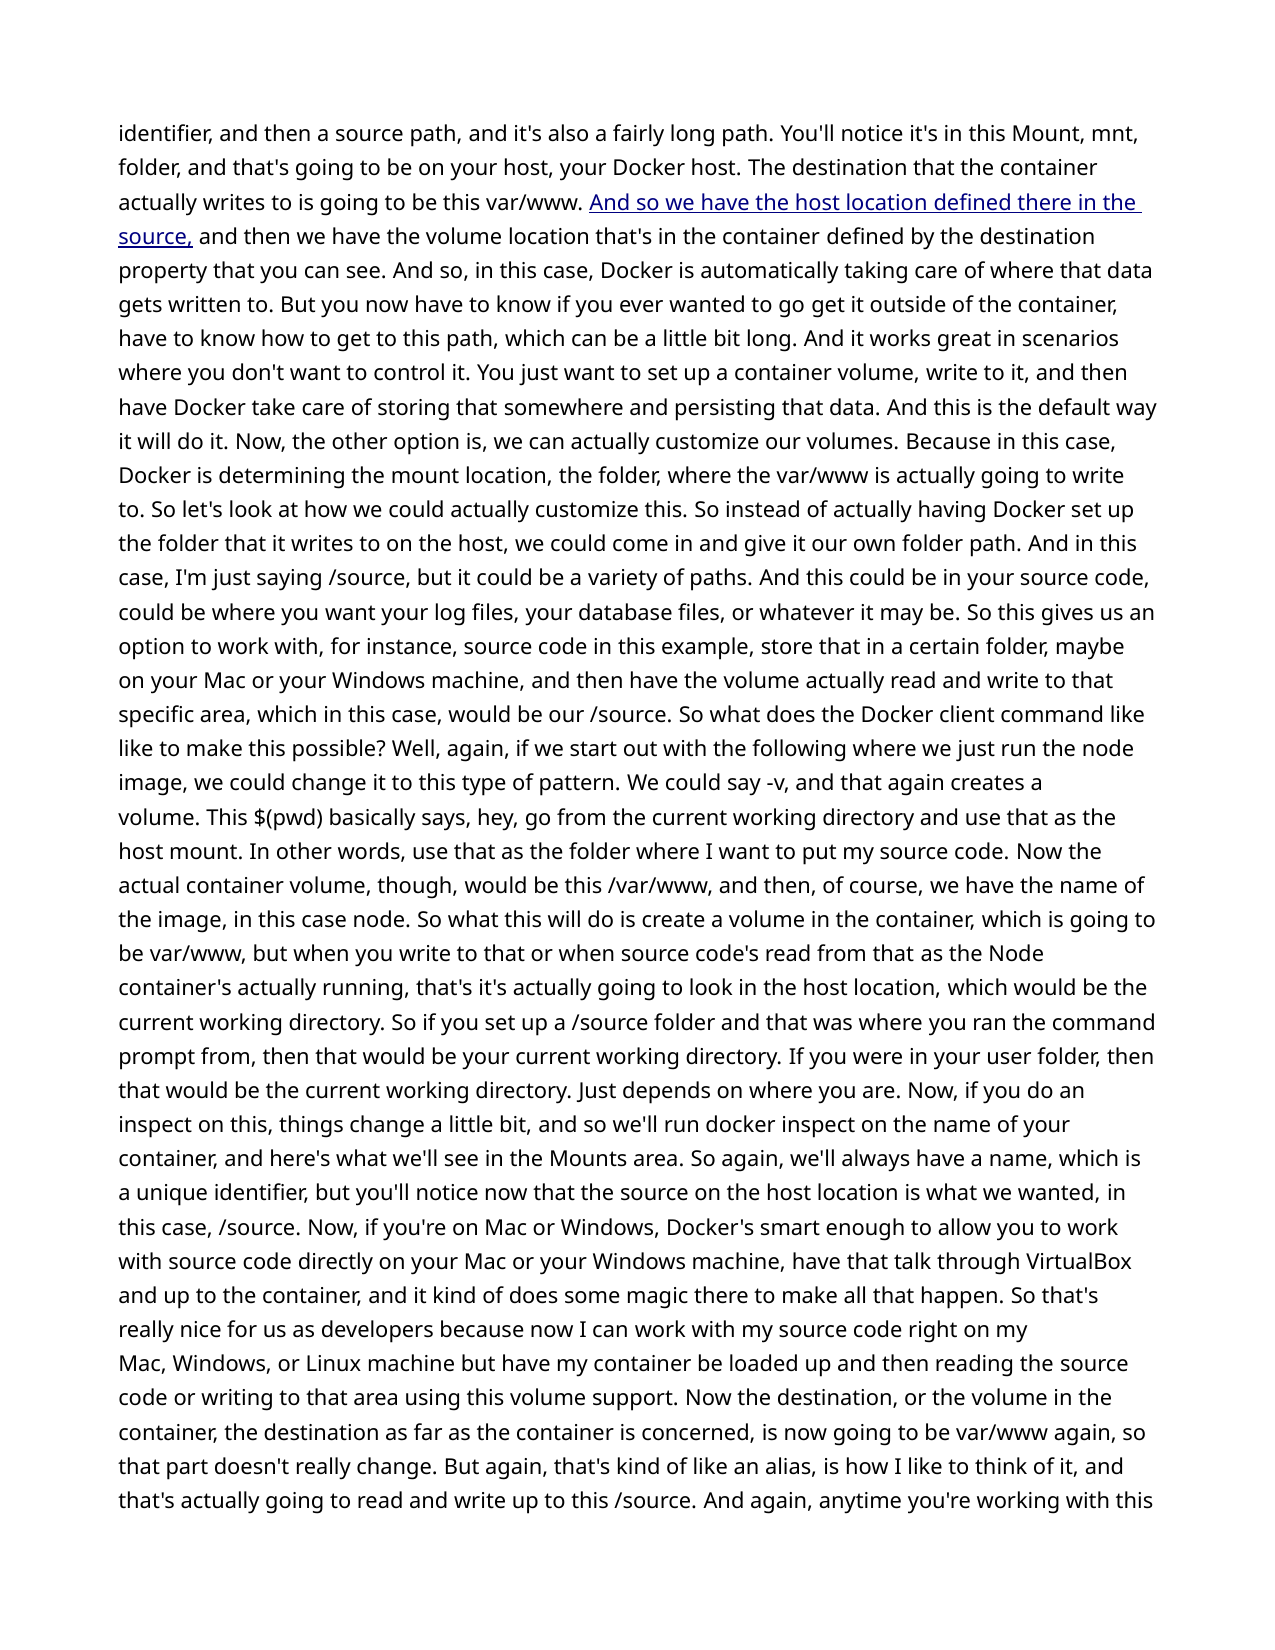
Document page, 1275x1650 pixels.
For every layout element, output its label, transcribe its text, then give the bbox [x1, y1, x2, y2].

text identifier, and then a source path, and it's also a fairly long path. You'll notice it's in this Mount, mnt, folder, and that's going to be on your host, your Docker host. The destination that the container actually writes to is going to be this var/www. And so we have the host location defined there in the source, and then we have the volume location that's in the container defined by the destination property that you can see. And so, in this case, Docker is automatically taking care of where that data gets written to. But you now have to know if you ever wanted to go get it outside of the container, have to know how to get to this path, which can be a little bit long. And it works great in scenarios where you don't want to control it. You just want to set up a container volume, write to it, and then have Docker take care of storing that somewhere and persisting that data. And this is the default way it will do it. Now, the other option is, we can actually customize our volumes. Because in this case, Docker is determining the mount location, the folder, where the var/www is actually going to write to. So let's look at how we could actually customize this. So instead of actually having Docker set up the folder that it writes to on the host, we could come in and give it our own folder path. And in this case, I'm just saying /source, but it could be a variety of paths. And this could be in your source code, could be where you want your log files, your database files, or whatever it may be. So this gives us an option to work with, for instance, source code in this example, store that in a certain folder, maybe on your Mac or your Windows machine, and then have the volume actually read and write to that specific area, which in this case, would be our /source. So what does the Docker client command like like to make this possible? Well, again, if we start out with the following where we just run the node image, we could change it to this type of pattern. We could say ‑v, and that again creates a volume. This $(pwd) basically says, hey, go from the current working directory and use that as the host mount. In other words, use that as the folder where I want to put my source code. Now the actual container volume, though, would be this /var/www, and then, of course, we have the name of the image, in this case node. So what this will do is create a volume in the container, which is going to be var/www, but when you write to that or when source code's read from that as the Node container's actually running, that's it's actually going to look in the host location, which would be the current working directory. So if you set up a /source folder and that was where you ran the command prompt from, then that would be your current working directory. If you were in your user folder, then that would be the current working directory. Just depends on where you are. Now, if you do an inspect on this, things change a little bit, and so we'll run docker inspect on the name of your container, and here's what we'll see in the Mounts area. So again, we'll always have a name, which is a unique identifier, but you'll notice now that the source on the host location is what we wanted, in this case, /source. Now, if you're on Mac or Windows, Docker's smart enough to allow you to work with source code directly on your Mac or your Windows machine, have that talk through VirtualBox and up to the container, and it kind of does some magic there to make all that happen. So that's really nice for us as developers because now I can work with my source code right on my Mac, Windows, or Linux machine but have my container be loaded up and then reading the source code or writing to that area using this volume support. Now the destination, or the volume in the container, the destination as far as the container is concerned, is now going to be var/www again, so that part doesn't really change. But again, that's kind of like an alias, is how I like to think of it, and that's actually going to read and write up to this /source. And again, anytime you're working with this [118, 118, 1157, 1514]
